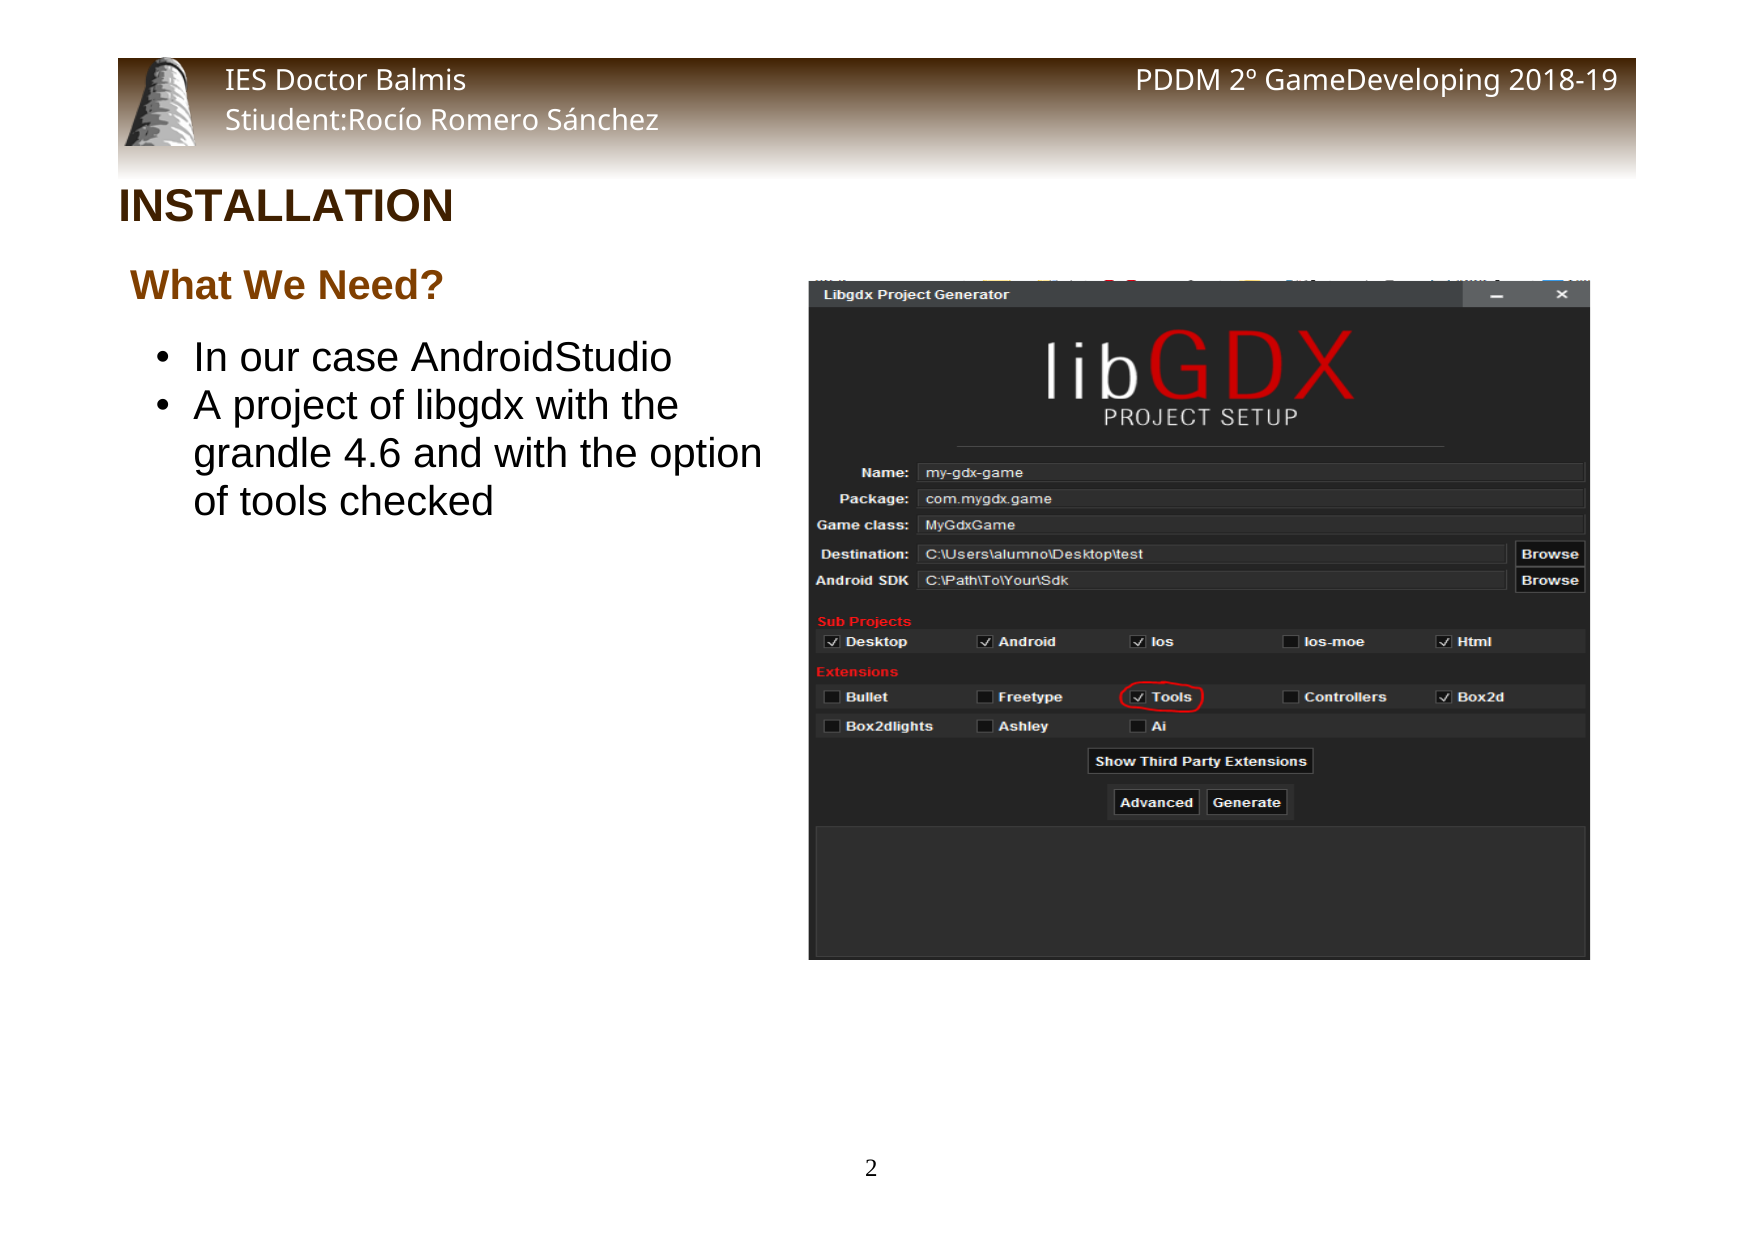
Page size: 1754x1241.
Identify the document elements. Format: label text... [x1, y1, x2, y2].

list [1591, 332, 1636, 380]
picture [121, 57, 202, 146]
picture [808, 280, 1591, 960]
list In our case AndroidStudio [156, 332, 808, 380]
text What We Need? [130, 260, 1636, 308]
subtitle installation [118, 178, 1636, 231]
list A project of libgdx with the grandle 4.6 and with the option of tools checked [156, 380, 808, 524]
list [1591, 380, 1636, 524]
